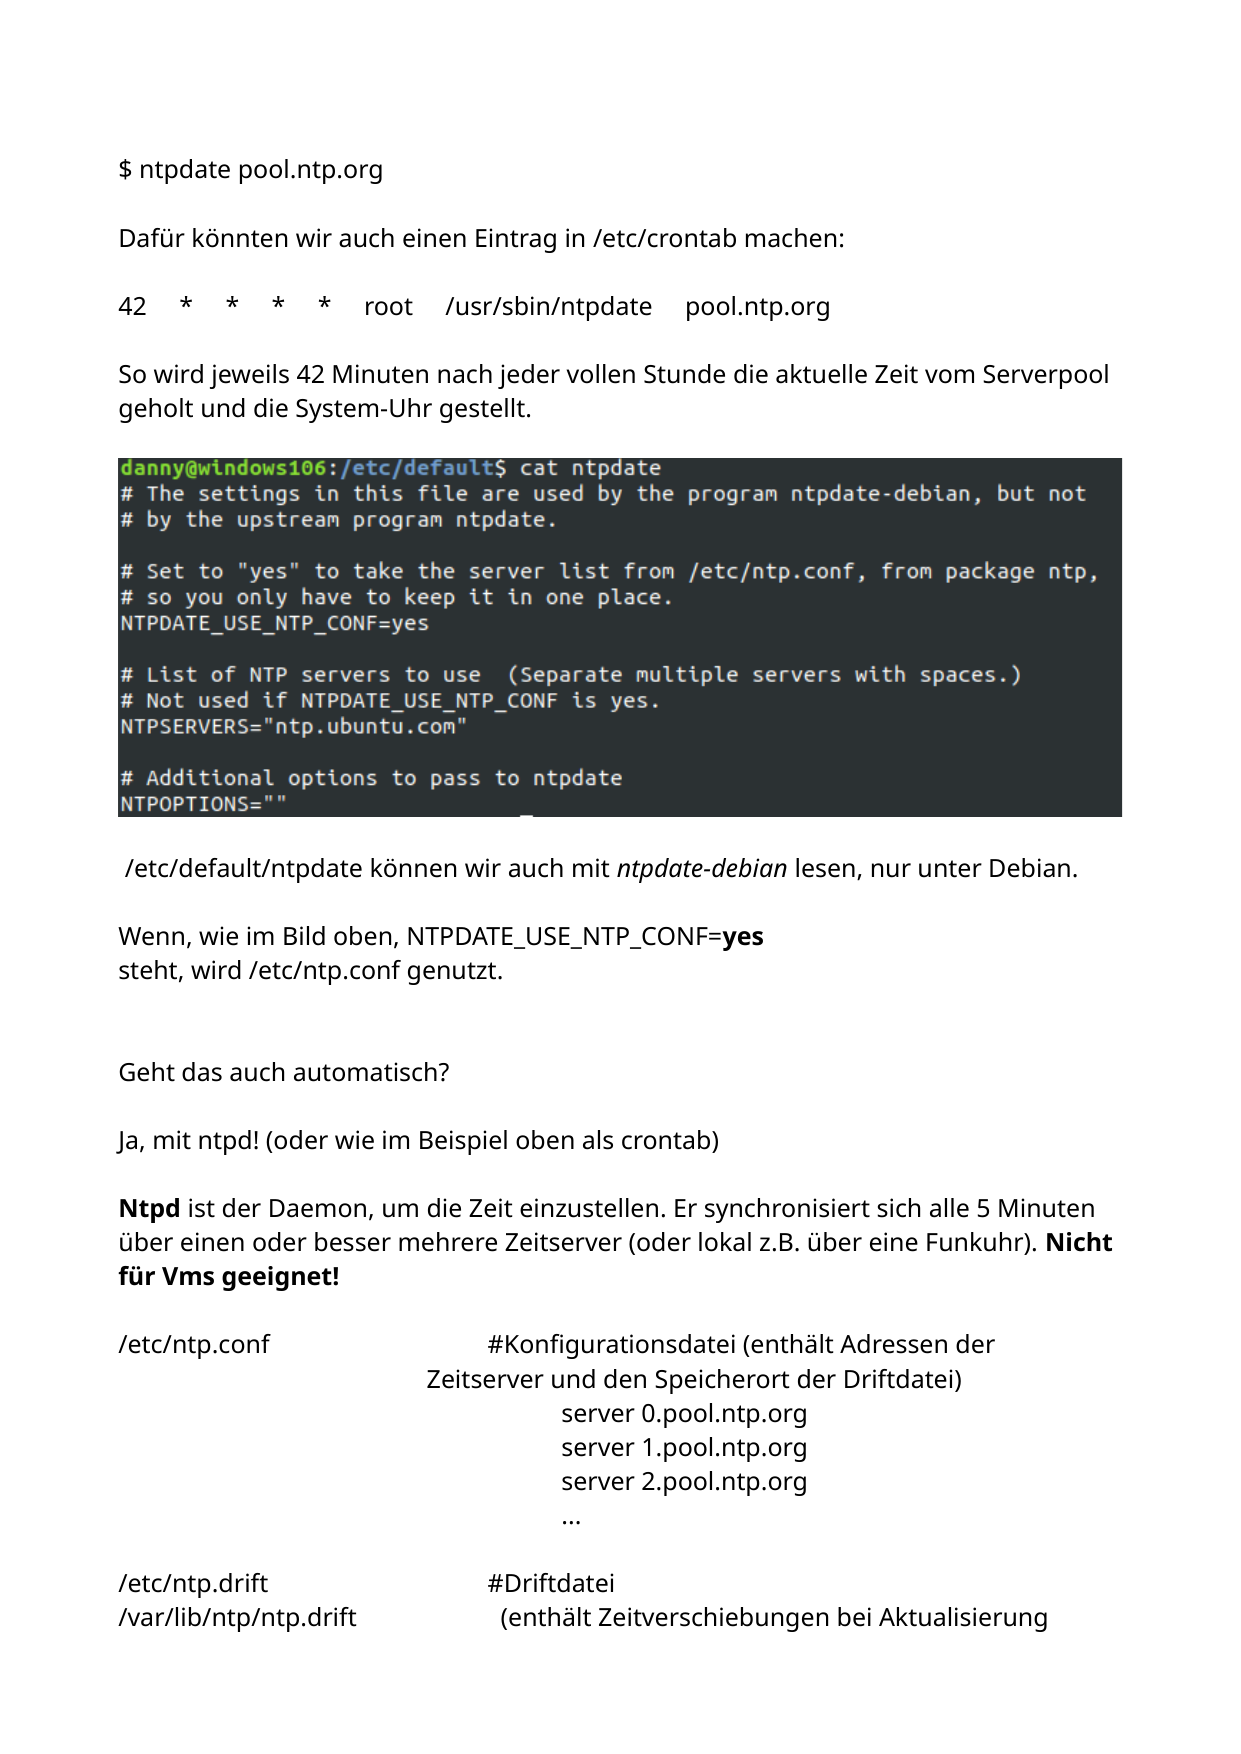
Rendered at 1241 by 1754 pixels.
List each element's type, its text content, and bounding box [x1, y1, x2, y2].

text /etc/default/ntpdate können wir auch mit ntpdate-debian lesen, nur unter Debian. Wenn, wie im Bild oben, NTPDATE_USE_NTP_CONF=yes steht, wird /etc/ntp.conf genutzt. Geht das auch automatisch? Ja, mit ntpd! (oder wie im Beispiel oben als crontab) Ntpd ist der Daemon, um die Zeit einzustellen. Er synchronisiert sich alle 5 Minuten über einen oder besser mehrere Zeitserver (oder lokal z.B. über eine Funkuhr). Nicht für Vms geeignet! /etc/ntp.conf #Konfigurationsdatei (enthält Adressen der Zeitserver und den Speicherort der Driftdatei) server 0.pool.ntp.org server 1.pool.ntp.org server 2.pool.ntp.org ... /etc/ntp.drift #Driftdatei /var/lib/ntp/ntp.drift (enthält Zeitverschiebungen bei Aktualisierung [118, 850, 1122, 1634]
picture [118, 458, 1123, 817]
text $ ntpdate pool.ntp.org Dafür könnten wir auch einen Eintrag in /etc/crontab machen: 42 * * * * root /usr/sbin/ntpdate pool.ntp.org So wird jeweils 42 Minuten nach jeder vollen Stunde die aktuelle Zeit vom Serverpool geholt und die System-Uhr gestellt. [118, 118, 1122, 425]
